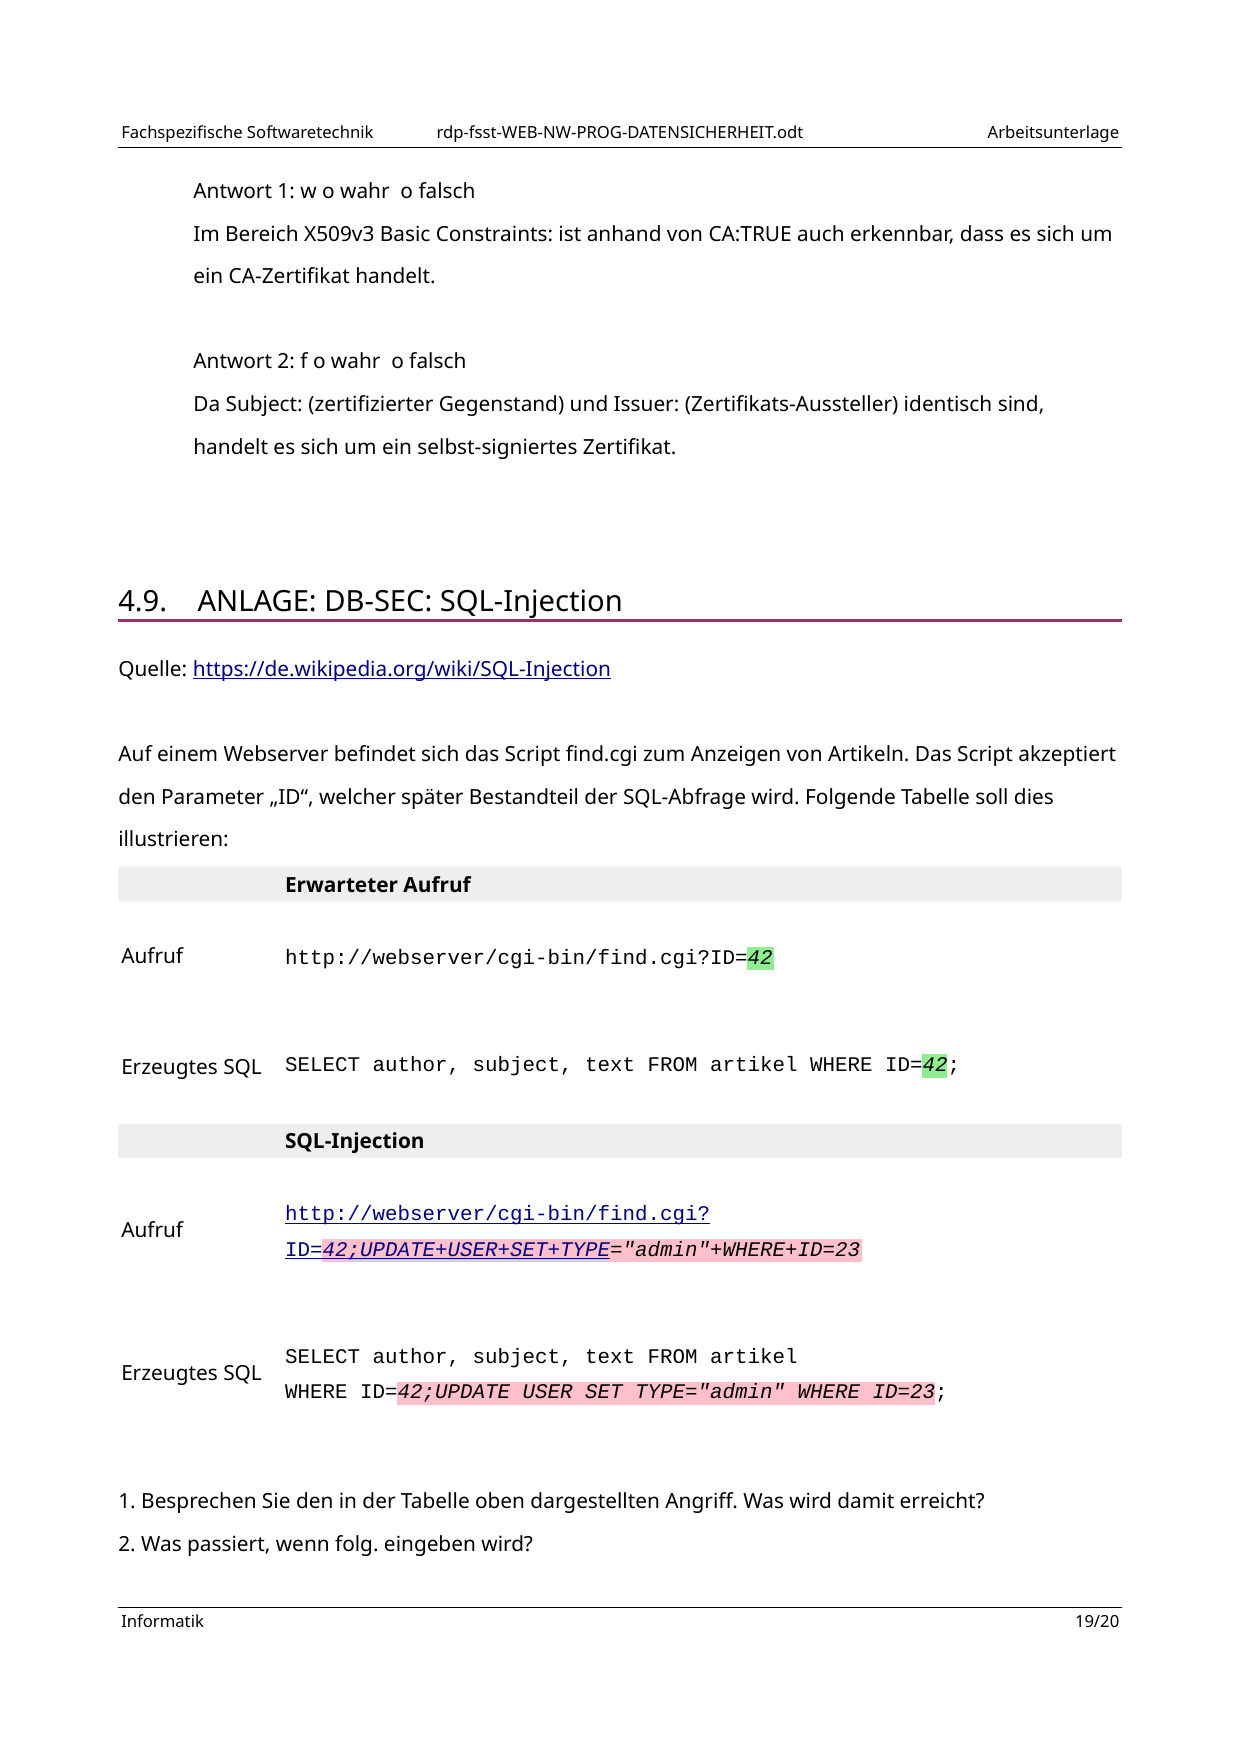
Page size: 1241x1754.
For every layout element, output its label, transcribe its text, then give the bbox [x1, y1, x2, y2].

table_cell Erzeugtes SQL [118, 1301, 282, 1443]
table_cell SELECT author, subject, text FROM artikel WHERE ID=42;UPDATE USER SET TYPE="admin" WHERE ID=23; [282, 1301, 1122, 1443]
table_cell http://webserver/cgi-bin/find.cgi?ID=42;UPDATE+USER+SET+TYPE="admin"+WHERE+ID=23 [282, 1158, 1122, 1301]
table_cell http://webserver/cgi-bin/find.cgi?ID=42 [282, 901, 1122, 1009]
table_cell [118, 1124, 282, 1158]
table_cell Erzeugtes SQL [118, 1009, 282, 1123]
table_header Erwarteter Aufruf [282, 867, 1122, 901]
list Antwort 1: w o wahr o falsch Im Bereich X509v3 Basic Constraints: ist anhand von CA:TRUE auch erkennbar, dass es sich um ein CA-Zertifikat handelt. Antwort 2: f o wahr o falsch Da Subject: (zertifizierter Gegenstand) und Issuer: (Zertifikats-Aussteller) identisch sind, handelt es sich um ein selbst-signiertes Zertifikat. [156, 176, 1122, 503]
subtitle ANLAGE: DB-SEC: SQL-Injection [118, 580, 1122, 619]
text 1. Besprechen Sie den in der Tabelle oben dargestellten Angriff. Was wird damit erreicht? [118, 1486, 1122, 1514]
table_header [118, 867, 282, 901]
table_cell SELECT author, subject, text FROM artikel WHERE ID=42; [282, 1009, 1122, 1123]
table_cell Aufruf [118, 1158, 282, 1301]
text Quelle: https://de.wikipedia.org/wiki/SQL-Injection [118, 654, 1122, 682]
table_cell SQL-Injection [282, 1124, 1122, 1158]
text Auf einem Webserver befindet sich das Script find.cgi zum Anzeigen von Artikeln. Das Script akzeptiert den Parameter „ID“, welcher später Bestandteil der SQL-Abfrage wird. Folgende Tabelle soll dies illustrieren: [118, 739, 1122, 853]
table_cell Aufruf [118, 901, 282, 1009]
text 2. Was passiert, wenn folg. eingeben wird? [118, 1529, 1122, 1557]
